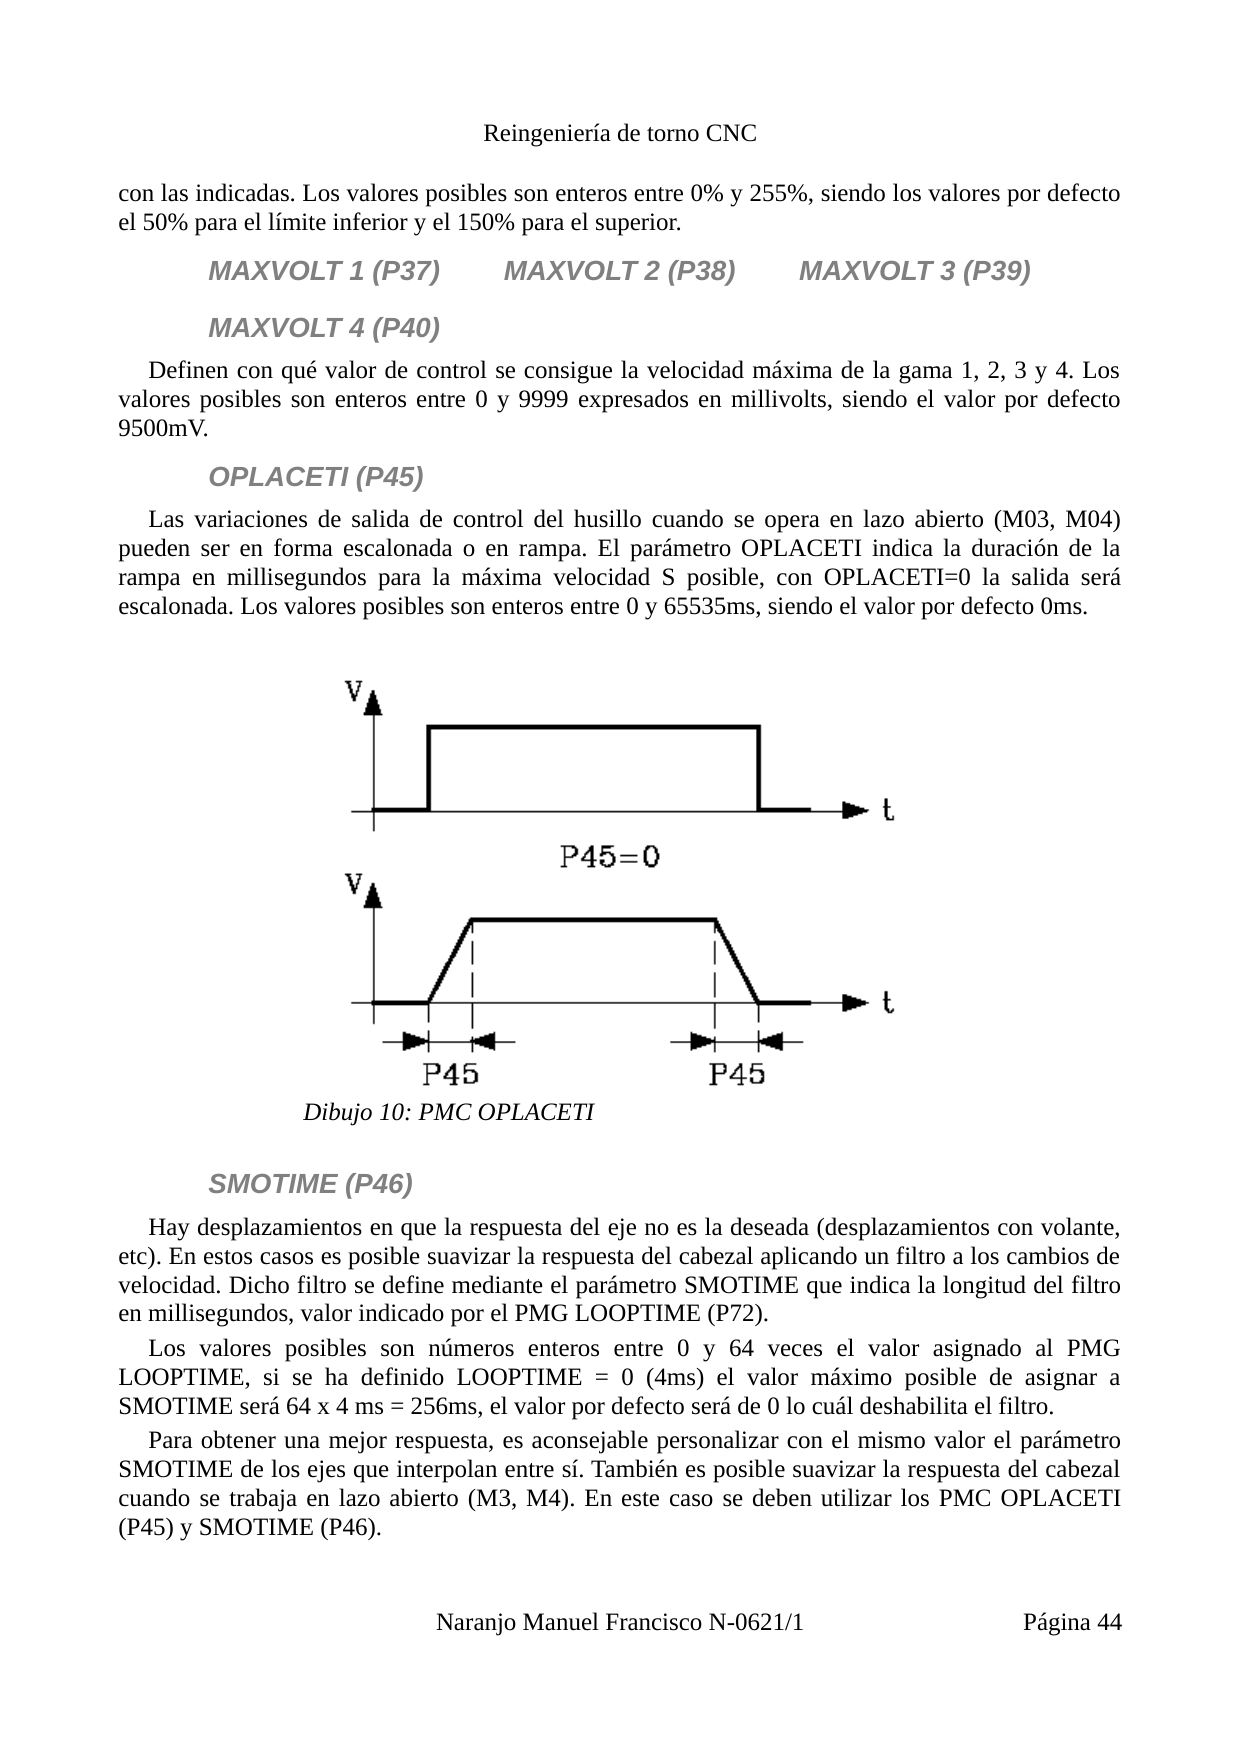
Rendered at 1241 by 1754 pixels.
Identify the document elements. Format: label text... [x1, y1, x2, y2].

text Las variaciones de salida de control del husillo cuando se opera en lazo abierto (M03, M04) pueden ser en forma escalonada o en rampa. El parámetro OPLACETI indica la duración de la rampa en millisegundos para la máxima velocidad S posible, con OPLACETI=0 la salida será escalonada. Los valores posibles son enteros entre 0 y 65535ms, siendo el valor por defecto 0ms. [118, 504, 1122, 619]
subtitle SMOTIME (P46) [118, 1168, 1122, 1200]
subtitle MAXVOLT 1 (P37) MAXVOLT 2 (P38) MAXVOLT 3 (P39) [118, 254, 1122, 286]
text Los valores posibles son números enteros entre 0 y 64 veces el valor asignado al PMG LOOPTIME, si se ha definido LOOPTIME = 0 (4ms) el valor máximo posible de asignar a SMOTIME será 64 x 4 ms = 256ms, el valor por defecto será de 0 lo cuál deshabilita el filtro. [118, 1333, 1122, 1419]
text Para obtener una mejor respuesta, es aconsejable personalizar con el mismo valor el parámetro SMOTIME de los ejes que interpolan entre sí. También es posible suavizar la respuesta del cabezal cuando se trabaja en lazo abierto (M3, M4). En este caso se deben utilizar los PMC OPLACETI (P45) y SMOTIME (P46). [118, 1426, 1122, 1541]
text Definen con qué valor de control se consigue la velocidad máxima de la gama 1, 2, 3 y 4. Los valores posibles son enteros entre 0 y 9999 expresados en millivolts, siendo el valor por defecto 9500mV. [118, 355, 1122, 442]
subtitle OPLACETI (P45) [118, 460, 1122, 492]
picture [303, 667, 938, 1098]
subtitle MAXVOLT 4 (P40) [118, 311, 1122, 343]
text Dibujo : PMC OPLACETI [303, 1098, 937, 1126]
text Hay desplazamientos en que la respuesta del eje no es la deseada (desplazamientos con volante, etc). En estos casos es posible suavizar la respuesta del cabezal aplicando un filtro a los cambios de velocidad. Dicho filtro se define mediante el parámetro SMOTIME que indica la longitud del filtro en millisegundos, valor indicado por el PMG LOOPTIME (P72). [118, 1212, 1122, 1327]
text con las indicadas. Los valores posibles son enteros entre 0% y 255%, siendo los valores por defecto el 50% para el límite inferior y el 150% para el superior. [118, 178, 1122, 236]
